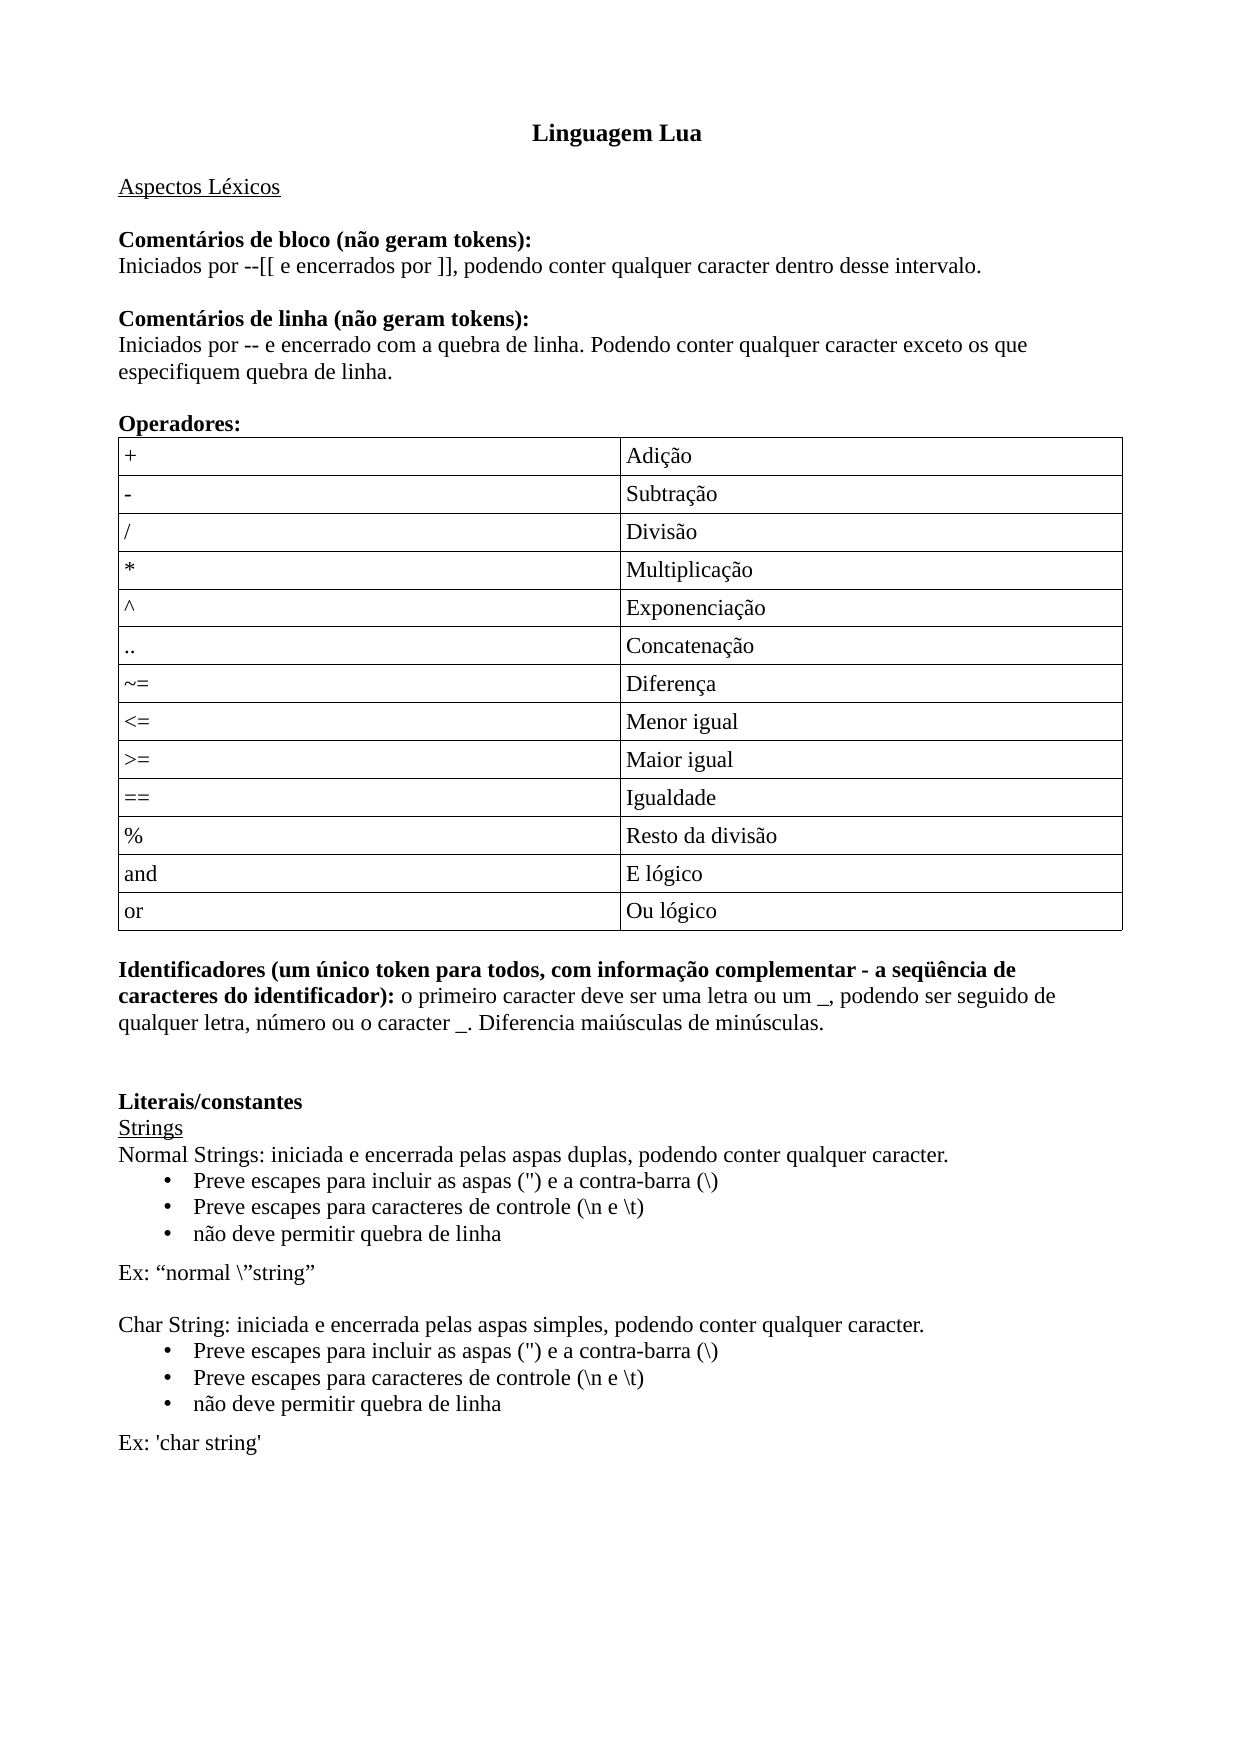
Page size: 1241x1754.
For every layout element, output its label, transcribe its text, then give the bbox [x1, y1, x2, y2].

table_cell ~= [119, 665, 620, 702]
table_cell Maior igual [621, 741, 1122, 778]
table_cell ^ [119, 590, 620, 626]
table_cell / [119, 514, 620, 551]
text Literais/constantes [118, 1088, 1122, 1114]
table_cell Menor igual [621, 703, 1122, 740]
text Comentários de bloco (não geram tokens): [118, 226, 1122, 252]
table_cell and [119, 855, 620, 892]
table_header + [119, 438, 620, 475]
text Strings [118, 1114, 1122, 1141]
table_cell - [119, 476, 620, 513]
table_cell Multiplicação [621, 552, 1122, 588]
table_cell .. [119, 627, 620, 664]
text Normal Strings: iniciada e encerrada pelas aspas duplas, podendo conter qualquer caracter. [118, 1141, 1122, 1167]
table_cell >= [119, 741, 620, 778]
list Preve escapes para caracteres de controle (\n e \t) [164, 1364, 1122, 1390]
table_header Adição [621, 438, 1122, 475]
list Preve escapes para incluir as aspas (") e a contra-barra (\) [164, 1167, 1122, 1193]
table_cell Divisão [621, 514, 1122, 551]
table_cell Subtração [621, 476, 1122, 513]
text Identificadores (um único token para todos, com informação complementar - a seqüência de caracteres do identificador): o primeiro caracter deve ser uma letra ou um _, podendo ser seguido de qualquer letra, número ou o caracter _. Diferencia maiúsculas de minúsculas. [118, 956, 1122, 1035]
table_cell Concatenação [621, 627, 1122, 664]
text Ex: “normal \”string” [118, 1258, 1122, 1285]
table_cell Resto da divisão [621, 817, 1122, 854]
list não deve permitir quebra de linha [164, 1220, 1122, 1246]
text Iniciados por --[[ e encerrados por ]], podendo conter qualquer caracter dentro desse intervalo. [118, 252, 1122, 279]
table_cell % [119, 817, 620, 854]
table_cell or [119, 893, 620, 930]
table_cell == [119, 779, 620, 816]
text Char String: iniciada e encerrada pelas aspas simples, podendo conter qualquer caracter. [118, 1311, 1122, 1338]
list Preve escapes para caracteres de controle (\n e \t) [164, 1193, 1122, 1220]
text Comentários de linha (não geram tokens): [118, 305, 1122, 331]
text Ex: 'char string' [118, 1429, 1122, 1456]
table_cell Ou lógico [621, 893, 1122, 930]
table_cell * [119, 552, 620, 588]
list não deve permitir quebra de linha [164, 1390, 1122, 1417]
table_cell Exponenciação [621, 590, 1122, 626]
text Linguagem Lua [118, 118, 1122, 147]
table_cell Diferença [621, 665, 1122, 702]
text Operadores: [118, 410, 1122, 437]
table_cell Igualdade [621, 779, 1122, 816]
table_cell E lógico [621, 855, 1122, 892]
text Iniciados por -- e encerrado com a quebra de linha. Podendo conter qualquer caracter exceto os que especifiquem quebra de linha. [118, 331, 1122, 384]
table_cell <= [119, 703, 620, 740]
list Preve escapes para incluir as aspas (") e a contra-barra (\) [164, 1338, 1122, 1364]
text Aspectos Léxicos [118, 173, 1122, 199]
